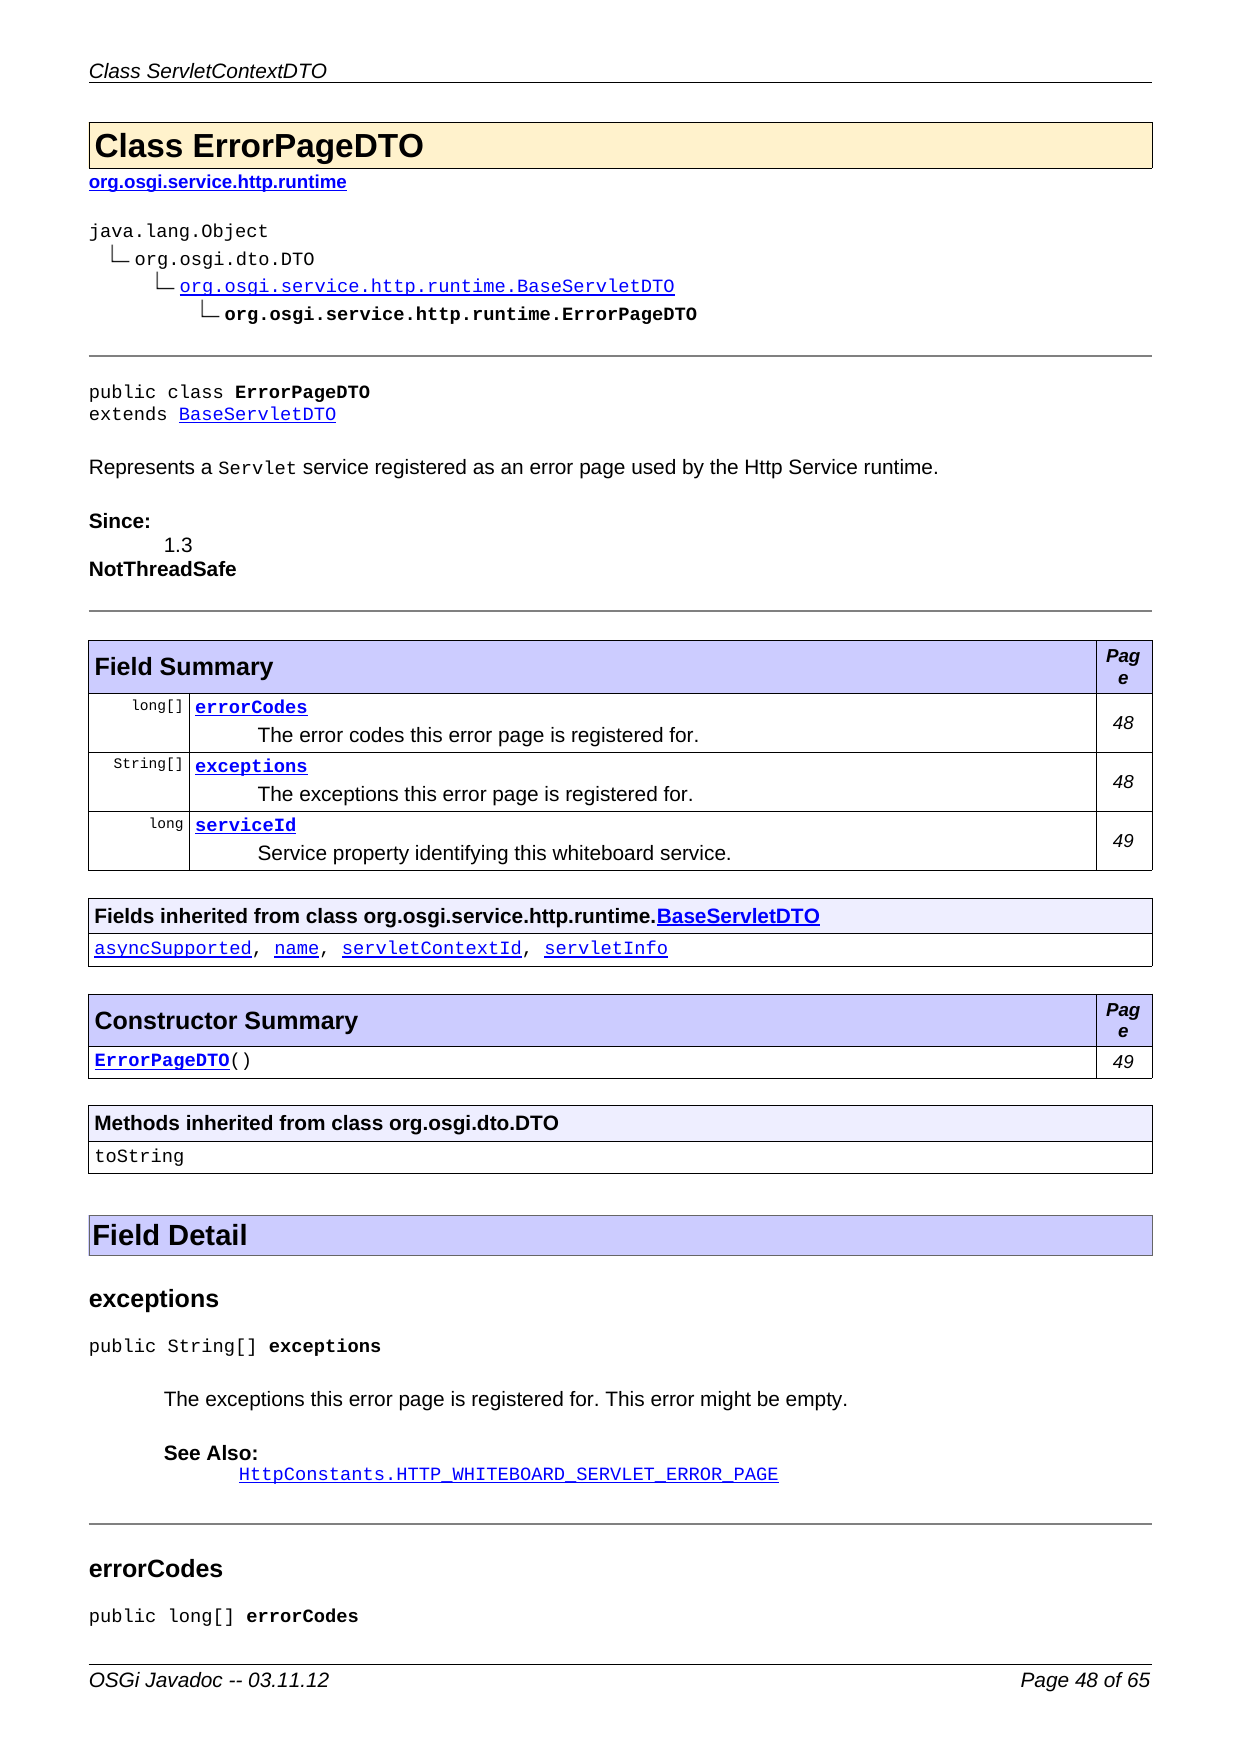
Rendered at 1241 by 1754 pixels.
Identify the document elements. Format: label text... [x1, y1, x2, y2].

subtitle Field Detail [90, 1216, 1152, 1255]
text org.osgi.service.http.runtime.ErrorPageDTO [88, 298, 1152, 326]
subtitle Class ErrorPageDTO [90, 123, 1152, 168]
table_cell asyncSupported, name, servletContextId, servletInfo [89, 934, 1152, 966]
text org.osgi.service.http.runtime [88, 171, 1152, 193]
text public String[] exceptions [88, 1337, 1152, 1358]
table_cell 48 [1097, 753, 1152, 811]
table_cell errorCodes The error codes this error page is registered for. [190, 694, 1096, 752]
text extends BaseServletDTO [88, 404, 1152, 426]
picture [156, 270, 180, 293]
table_cell String[] [89, 753, 189, 811]
table_cell ErrorPageDTO() [89, 1047, 1096, 1078]
text Since: [88, 509, 1152, 533]
text See Also: [163, 1440, 1152, 1464]
table_cell exceptions The exceptions this error page is registered for. [190, 753, 1096, 811]
table_cell serviceId Service property identifying this whiteboard service. [190, 812, 1096, 870]
table_cell long [89, 812, 189, 870]
text Represents a Servlet service registered as an error page used by the Http Service runtime. [88, 455, 1152, 480]
subtitle errorCodes [88, 1554, 1152, 1582]
text The exceptions this error page is registered for. This error might be empty. [163, 1387, 1152, 1411]
picture [201, 298, 225, 321]
text HttpConstants.HTTP_WHITEBOARD_SERVLET_ERROR_PAGE [238, 1464, 1152, 1486]
text 1.3 [163, 533, 1152, 557]
table_header Methods inherited from class org.osgi.dto.DTO [89, 1106, 1152, 1141]
table_cell toString [89, 1142, 1152, 1173]
picture [111, 243, 135, 266]
table_cell 49 [1097, 1047, 1152, 1078]
table_cell long[] [89, 694, 189, 752]
table_header Field Summary [89, 641, 1096, 693]
text public class ErrorPageDTO [88, 383, 1152, 404]
text NotThreadSafe [88, 557, 1152, 581]
text org.osgi.service.http.runtime.BaseServletDTO [88, 271, 1152, 298]
table_header Page [1097, 641, 1152, 693]
table_header Constructor Summary [89, 995, 1096, 1046]
subtitle exceptions [88, 1284, 1152, 1313]
table_header Fields inherited from class org.osgi.service.http.runtime.BaseServletDTO [89, 899, 1152, 933]
text java.lang.Object [88, 222, 1152, 243]
table_header Page [1097, 995, 1152, 1046]
text public long[] errorCodes [88, 1607, 1152, 1628]
table_cell 49 [1097, 812, 1152, 870]
table_cell 48 [1097, 694, 1152, 752]
text org.osgi.dto.DTO [88, 243, 1152, 271]
